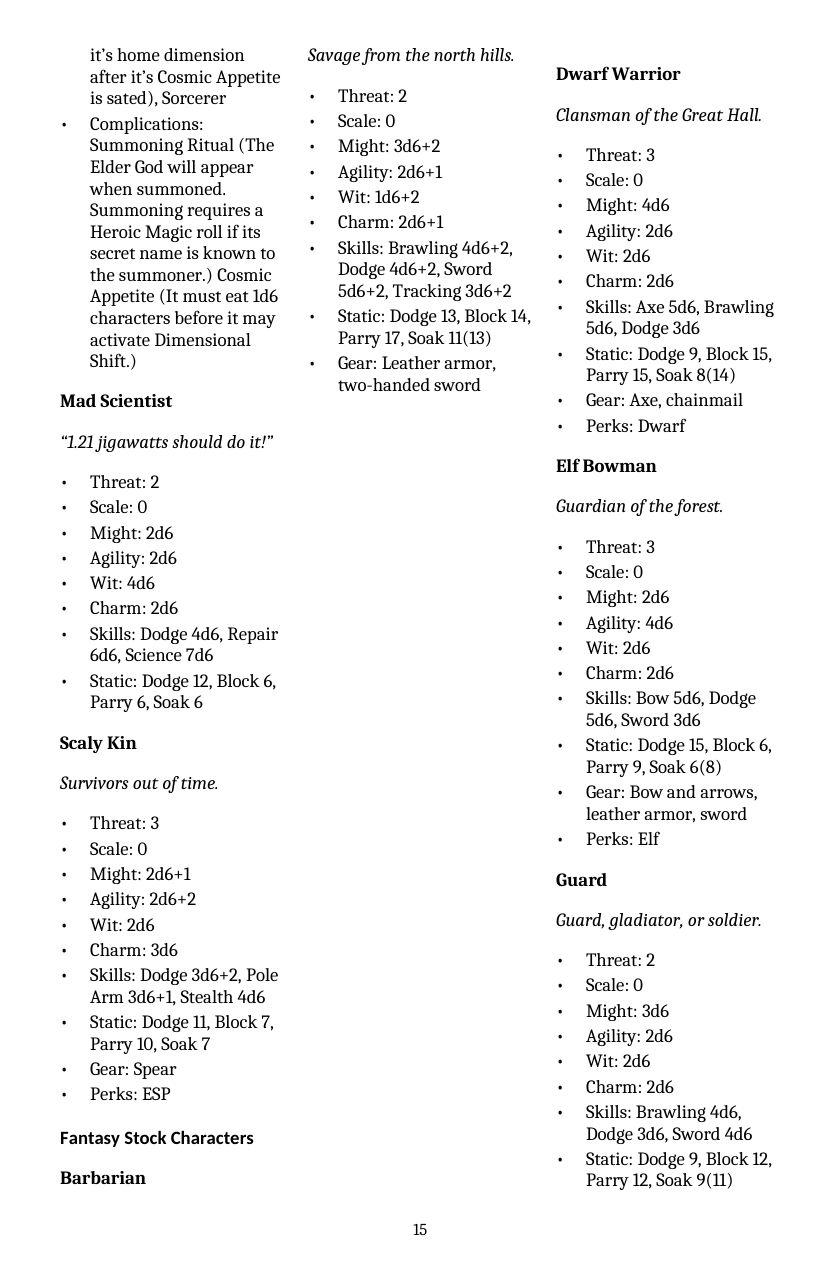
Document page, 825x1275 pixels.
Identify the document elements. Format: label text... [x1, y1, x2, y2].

list Static: Dodge 11, Block 7, Parry 10, Soak 7 [60, 1012, 284, 1055]
text Guard, gladiator, or soldier. [556, 909, 780, 931]
text Scaly Kin [60, 732, 284, 754]
list Agility: 4d6 [556, 612, 780, 634]
list Agility: 2d6+1 [308, 161, 532, 183]
list Perks: Elf [556, 829, 780, 850]
list Wit: 2d6 [556, 246, 780, 267]
list Static: Dodge 12, Block 6, Parry 6, Soak 6 [60, 670, 284, 713]
text Mad Scientist [60, 391, 284, 412]
list Scale: 0 [556, 170, 780, 191]
list Charm: 2d6 [556, 663, 780, 684]
text Guardian of the forest. [556, 496, 780, 517]
list Gear: Spear [60, 1058, 284, 1080]
list Skills: Dodge 4d6, Repair 6d6, Science 7d6 [60, 623, 284, 667]
list Might: 2d6 [60, 522, 284, 544]
list it’s home dimension after it’s Cosmic Appetite is sated), Sorcerer [60, 45, 284, 110]
list Static: Dodge 9, Block 15, Parry 15, Soak 8(14) [556, 343, 780, 386]
list Agility: 2d6 [556, 1026, 780, 1047]
list Skills: Dodge 3d6+2, Pole Arm 3d6+1, Stealth 4d6 [60, 965, 284, 1008]
list Complications: Summoning Ritual (The Elder God will appear when summoned. Summoning requires a Heroic Magic roll if its secret name is known to the summoner.) Cosmic Appetite (It must eat 1d6 characters before it may activate Dimensional Shift.) [60, 113, 284, 372]
list Scale: 0 [308, 111, 532, 132]
list Charm: 2d6 [556, 271, 780, 292]
list Might: 2d6 [556, 587, 780, 608]
list Wit: 1d6+2 [308, 187, 532, 208]
list Might: 4d6 [556, 195, 780, 217]
list Wit: 2d6 [60, 914, 284, 936]
list Charm: 2d6 [60, 598, 284, 620]
list Might: 3d6+2 [308, 136, 532, 157]
list Threat: 2 [556, 950, 780, 971]
text Survivors out of time. [60, 772, 284, 794]
list Perks: Dwarf [556, 415, 780, 437]
subtitle Fantasy Stock Characters [60, 1126, 284, 1149]
list Might: 3d6 [556, 1000, 780, 1022]
text Elf Bowman [556, 456, 780, 477]
list Skills: Bow 5d6, Dodge 5d6, Sword 3d6 [556, 688, 780, 731]
list Skills: Axe 5d6, Brawling 5d6, Dodge 3d6 [556, 296, 780, 339]
list Static: Dodge 9, Block 12, Parry 12, Soak 9(11) [556, 1148, 780, 1192]
text Guard [556, 869, 780, 891]
list Static: Dodge 15, Block 6, Parry 9, Soak 6(8) [556, 735, 780, 778]
list Gear: Leather armor, two-handed sword [308, 352, 532, 396]
list Threat: 2 [308, 85, 532, 107]
list Perks: ESP [60, 1084, 284, 1105]
list Skills: Brawling 4d6, Dodge 3d6, Sword 4d6 [556, 1102, 780, 1145]
list Charm: 2d6+1 [308, 212, 532, 233]
list Threat: 2 [60, 472, 284, 493]
list Threat: 3 [60, 813, 284, 834]
list Agility: 2d6 [60, 547, 284, 569]
list Wit: 2d6 [556, 1051, 780, 1072]
text Barbarian [60, 1168, 284, 1189]
list Static: Dodge 13, Block 14, Parry 17, Soak 11(13) [308, 306, 532, 349]
list Agility: 2d6+2 [60, 889, 284, 910]
list Wit: 4d6 [60, 573, 284, 594]
list Agility: 2d6 [556, 220, 780, 242]
list Scale: 0 [60, 497, 284, 518]
list Gear: Bow and arrows, leather armor, sword [556, 782, 780, 825]
list Gear: Axe, chainmail [556, 390, 780, 412]
text Clansman of the Great Hall. [556, 104, 780, 126]
list Wit: 2d6 [556, 637, 780, 659]
list Threat: 3 [556, 144, 780, 166]
list Charm: 3d6 [60, 939, 284, 961]
list Skills: Brawling 4d6+2, Dodge 4d6+2, Sword 5d6+2, Tracking 3d6+2 [308, 237, 532, 302]
list Charm: 2d6 [556, 1076, 780, 1098]
list Might: 2d6+1 [60, 863, 284, 885]
list Scale: 0 [60, 838, 284, 860]
list Scale: 0 [556, 562, 780, 583]
text Dwarf Warrior [556, 64, 780, 85]
list Threat: 3 [556, 536, 780, 558]
list Scale: 0 [556, 975, 780, 997]
text “1.21 jigawatts should do it!” [60, 431, 284, 453]
text Savage from the north hills. [308, 45, 532, 67]
